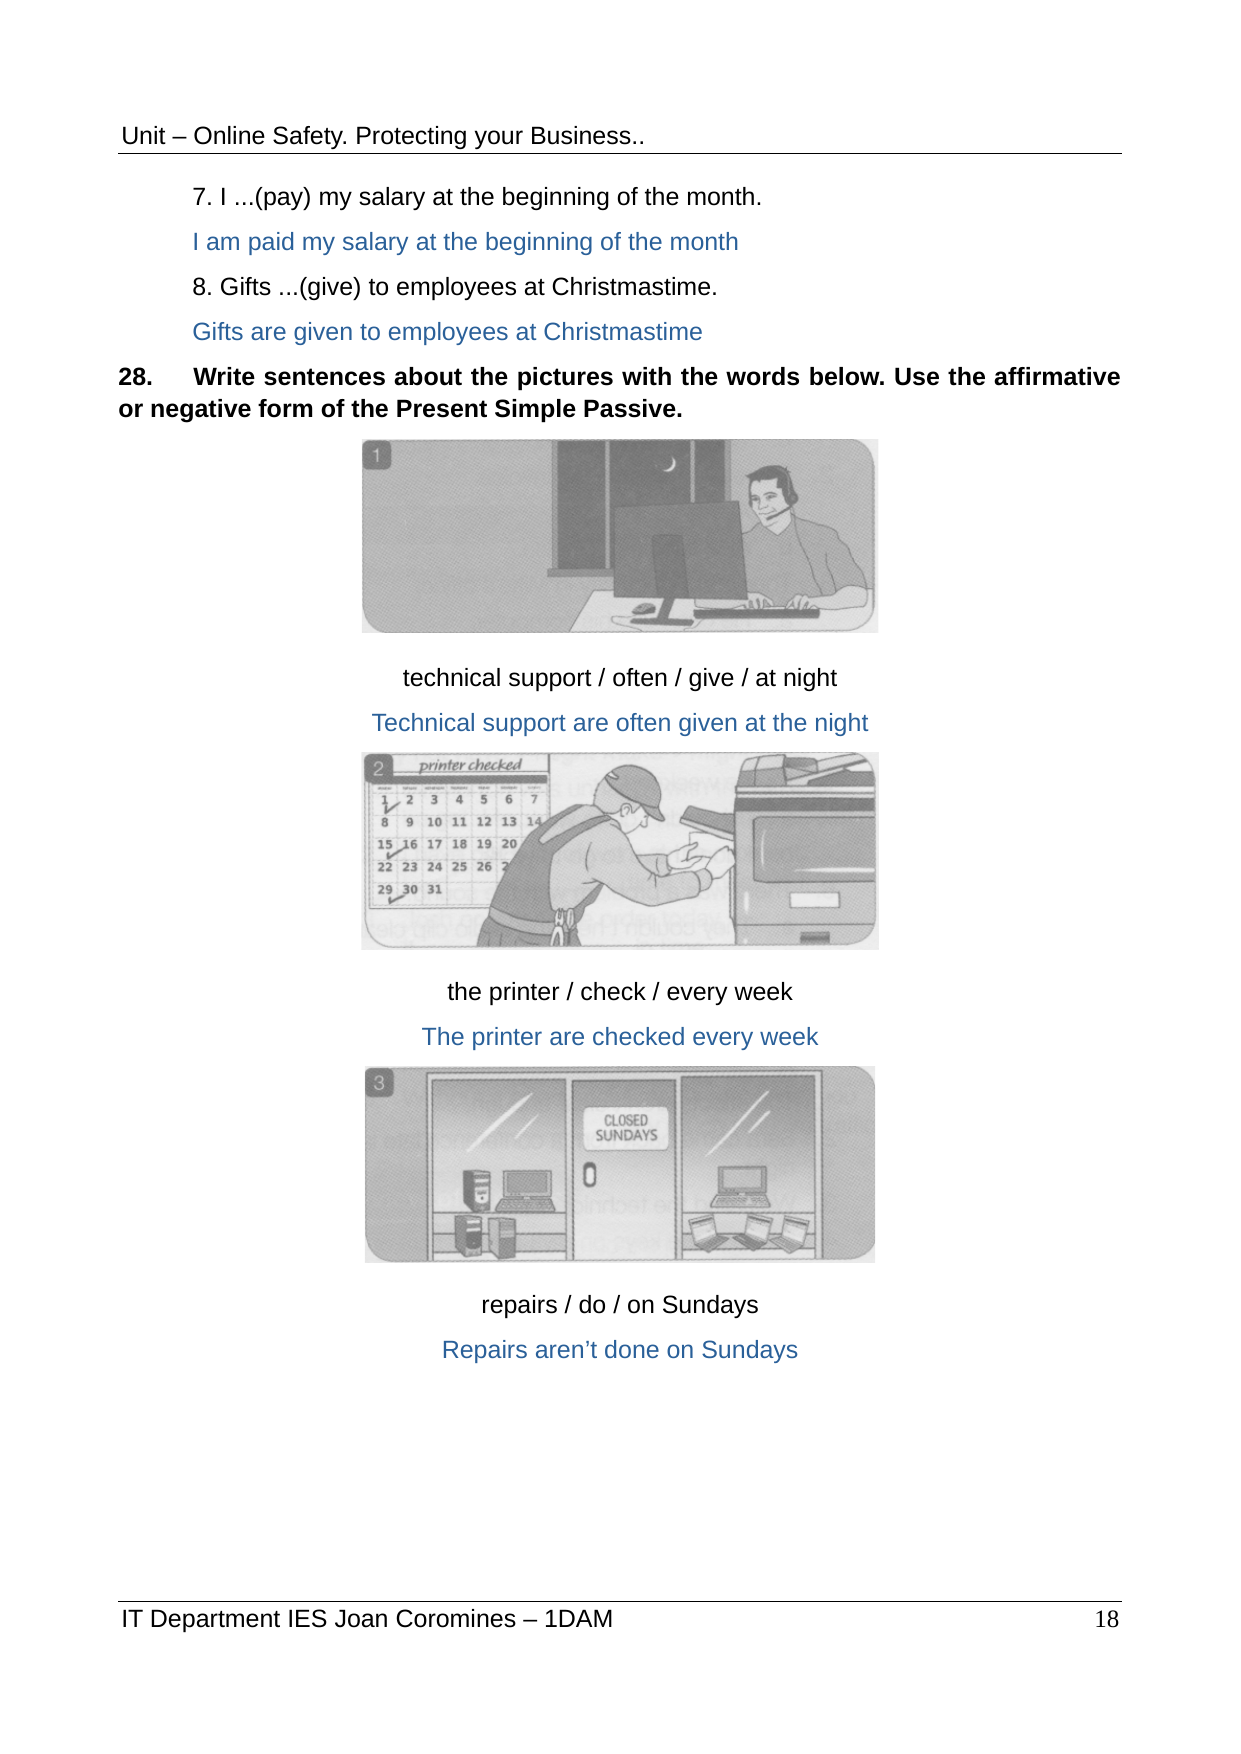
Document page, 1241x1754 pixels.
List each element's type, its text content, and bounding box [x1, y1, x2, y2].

list Write sentences about the pictures with the words below. Use the affirmative or negative form of the Present Simple Passive. [118, 361, 1122, 423]
text I am paid my salary at the beginning of the month [192, 227, 1122, 256]
picture [361, 439, 879, 633]
text technical support / often / give / at night [118, 663, 1122, 692]
text Technical support are often given at the night [118, 708, 1122, 737]
text the printer / check / every week [118, 977, 1122, 1006]
picture [364, 1066, 876, 1263]
picture [361, 752, 879, 950]
text The printer are checked every week [118, 1022, 1122, 1050]
text Repairs aren’t done on Sundays [118, 1335, 1122, 1364]
text repairs / do / on Sundays [118, 1290, 1122, 1319]
text 8. Gifts ...(give) to employees at Christmastime. [192, 272, 1122, 301]
text 7. I ...(pay) my salary at the beginning of the month. [192, 182, 1122, 211]
text Gifts are given to employees at Christmastime [118, 317, 1122, 345]
